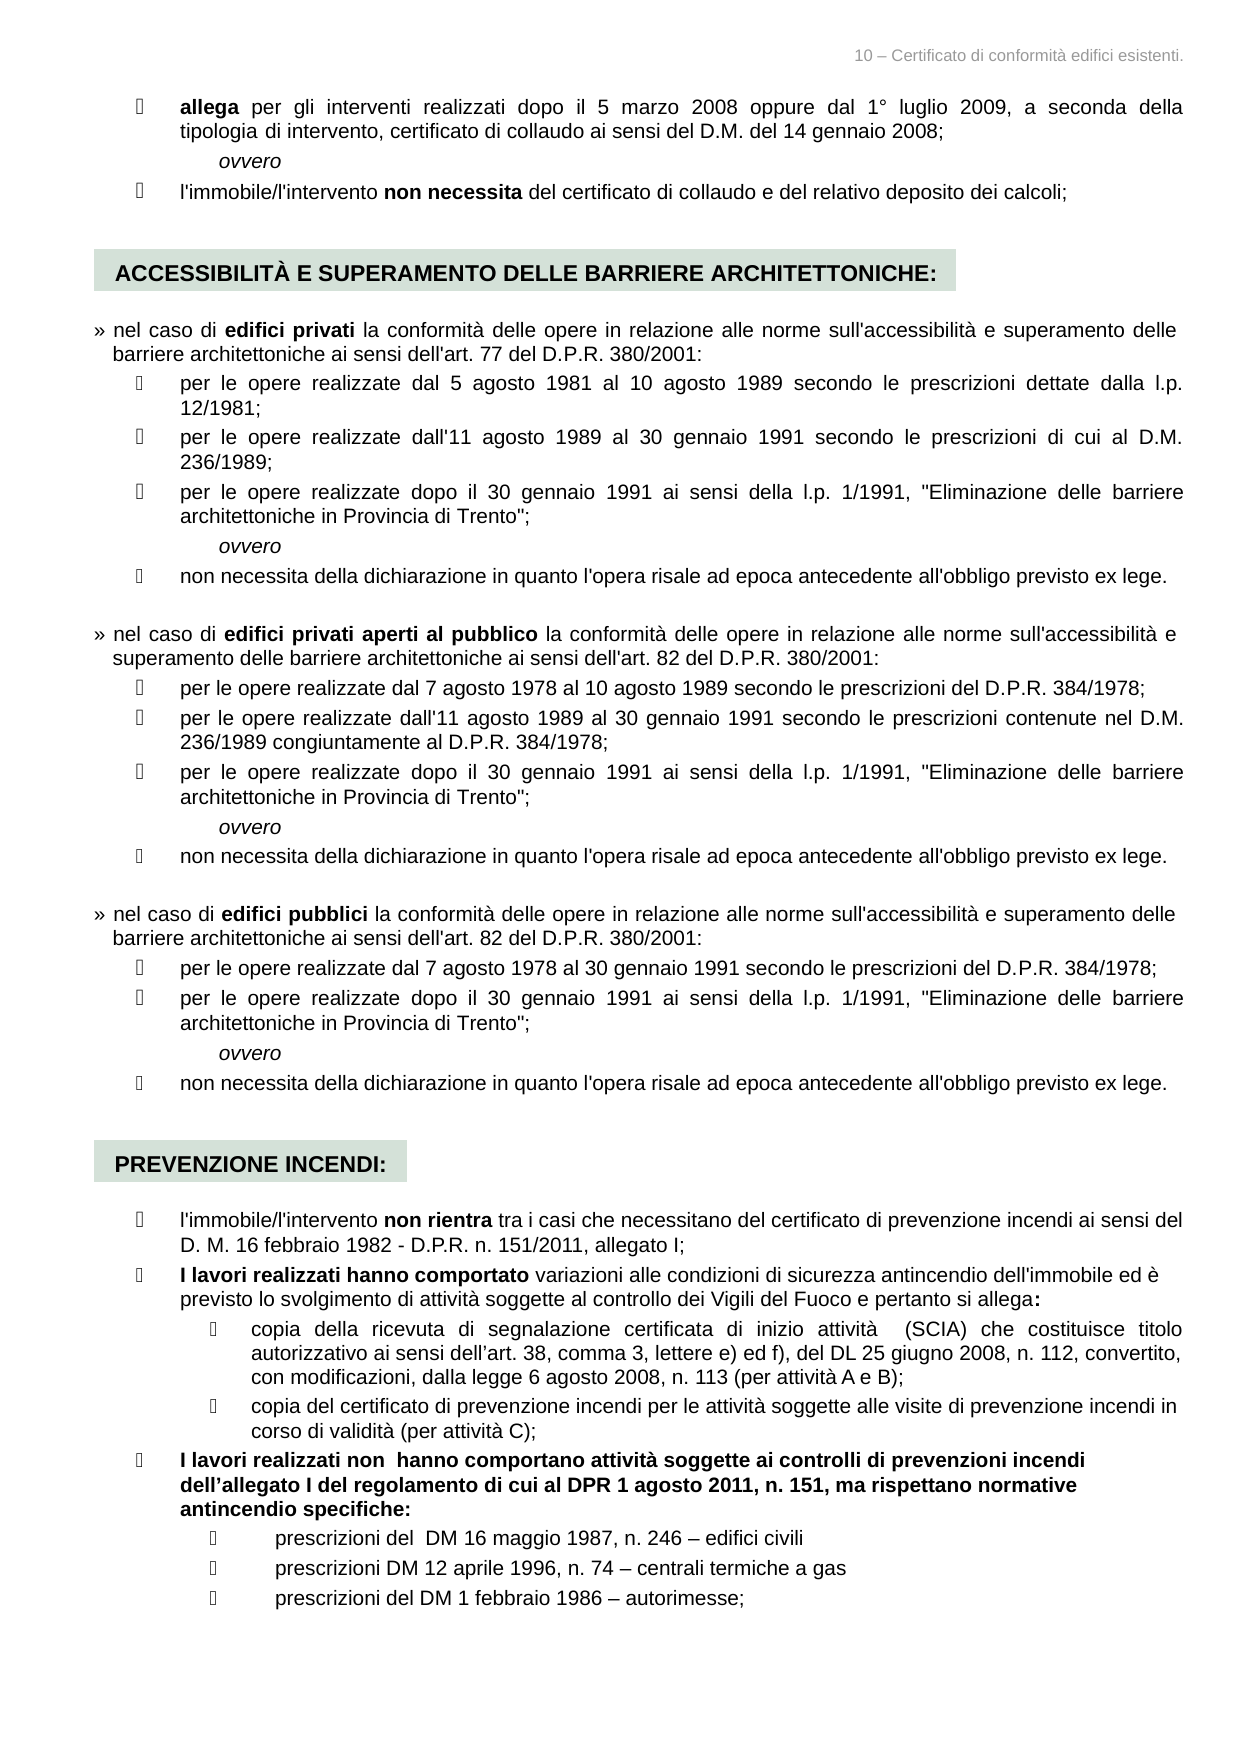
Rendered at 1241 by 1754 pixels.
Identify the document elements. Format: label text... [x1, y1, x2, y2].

text ovvero [219, 814, 1186, 838]
list per le opere realizzate dal 7 agosto 1978 al 30 gennaio 1991 secondo le prescrizioni del D.P.R. 384/1978; [136, 956, 1184, 980]
text » nel caso di edifici pubblici la conformità delle opere in relazione alle norme sull'accessibilità e superamento delle barriere architettoniche ai sensi dell'art. 82 del D.P.R. 380/2001: [94, 902, 1177, 950]
list per le opere realizzate dal 7 agosto 1978 al 10 agosto 1989 secondo le prescrizioni del D.P.R. 384/1978; [136, 675, 1184, 700]
list non necessita della dichiarazione in quanto l'opera risale ad epoca antecedente all'obbligo previsto ex lege. [136, 844, 1184, 868]
list per le opere realizzate dall'11 agosto 1989 al 30 gennaio 1991 secondo le prescrizioni contenute nel D.M. 236/1989 congiuntamente al D.P.R. 384/1978; [136, 706, 1184, 754]
list non necessita della dichiarazione in quanto l'opera risale ad epoca antecedente all'obbligo previsto ex lege. [136, 564, 1184, 588]
text » nel caso di edifici privati la conformità delle opere in relazione alle norme sull'accessibilità e superamento delle barriere architettoniche ai sensi dell'art. 77 del D.P.R. 380/2001: [94, 317, 1177, 365]
list prescrizioni del DM 16 maggio 1987, n. 246 – edifici civili [180, 1526, 1184, 1550]
text ovvero [219, 149, 1186, 173]
list copia del certificato di prevenzione incendi per le attività soggette alle visite di prevenzione incendi in corso di validità (per attività C); [209, 1394, 1184, 1442]
list per le opere realizzate dopo il 30 gennaio 1991 ai sensi della l.p. 1/1991, "Eliminazione delle barriere architettoniche in Provincia di Trento"; [136, 479, 1184, 528]
list per le opere realizzate dall'11 agosto 1989 al 30 gennaio 1991 secondo le prescrizioni di cui al D.M. 236/1989; [136, 425, 1184, 474]
list allega per gli interventi realizzati dopo il 5 marzo 2008 oppure dal 1° luglio 2009, a seconda della tipologia di intervento, certificato di collaudo ai sensi del D.M. del 14 gennaio 2008; [136, 94, 1184, 143]
list prescrizioni del DM 1 febbraio 1986 – autorimesse; [180, 1586, 1184, 1610]
list prescrizioni DM 12 aprile 1996, n. 74 – centrali termiche a gas [180, 1556, 1184, 1580]
list per le opere realizzate dopo il 30 gennaio 1991 ai sensi della l.p. 1/1991, "Eliminazione delle barriere architettoniche in Provincia di Trento"; [136, 760, 1184, 808]
text ovvero [219, 534, 1186, 558]
text ovvero [219, 1041, 1186, 1064]
list l'immobile/l'intervento non necessita del certificato di collaudo e del relativo deposito dei calcoli; [136, 179, 1184, 204]
text » nel caso di edifici privati aperti al pubblico la conformità delle opere in relazione alle norme sull'accessibilità e superamento delle barriere architettoniche ai sensi dell'art. 82 del D.P.R. 380/2001: [94, 621, 1177, 669]
text PREVENZIONE INCENDI: [111, 1151, 390, 1177]
list non necessita della dichiarazione in quanto l'opera risale ad epoca antecedente all'obbligo previsto ex lege. [136, 1071, 1184, 1094]
list I lavori realizzati non hanno comportano attività soggette ai controlli di prevenzioni incendi dell’allegato I del regolamento di cui al DPR 1 agosto 2011, n. 151, ma rispettano normative antincendio specifiche: [136, 1448, 1184, 1520]
list I lavori realizzati hanno comportato variazioni alle condizioni di sicurezza antincendio dell'immobile ed è previsto lo svolgimento di attività soggette al controllo dei Vigili del Fuoco e pertanto si allega: [136, 1262, 1184, 1311]
list per le opere realizzate dal 5 agosto 1981 al 10 agosto 1989 secondo le prescrizioni dettate dalla l.p. 12/1981; [136, 371, 1184, 419]
list l'immobile/l'intervento non rientra tra i casi che necessitano del certificato di prevenzione incendi ai sensi del D. M. 16 febbraio 1982 - D.P.R. n. 151/2011, allegato I; [136, 1208, 1184, 1257]
list copia della ricevuta di segnalazione certificata di inizio attività (SCIA) che costituisce titolo autorizzativo ai sensi dell’art. 38, comma 3, lettere e) ed f), del DL 25 giugno 2008, n. 112, convertito, con modificazioni, dalla legge 6 agosto 2008, n. 113 (per attività A e B); [209, 1316, 1184, 1388]
text ACCESSIBILITÀ E SUPERAMENTO DELLE BARRIERE ARCHITETTONICHE: [114, 260, 1186, 286]
list per le opere realizzate dopo il 30 gennaio 1991 ai sensi della l.p. 1/1991, "Eliminazione delle barriere architettoniche in Provincia di Trento"; [136, 986, 1184, 1035]
